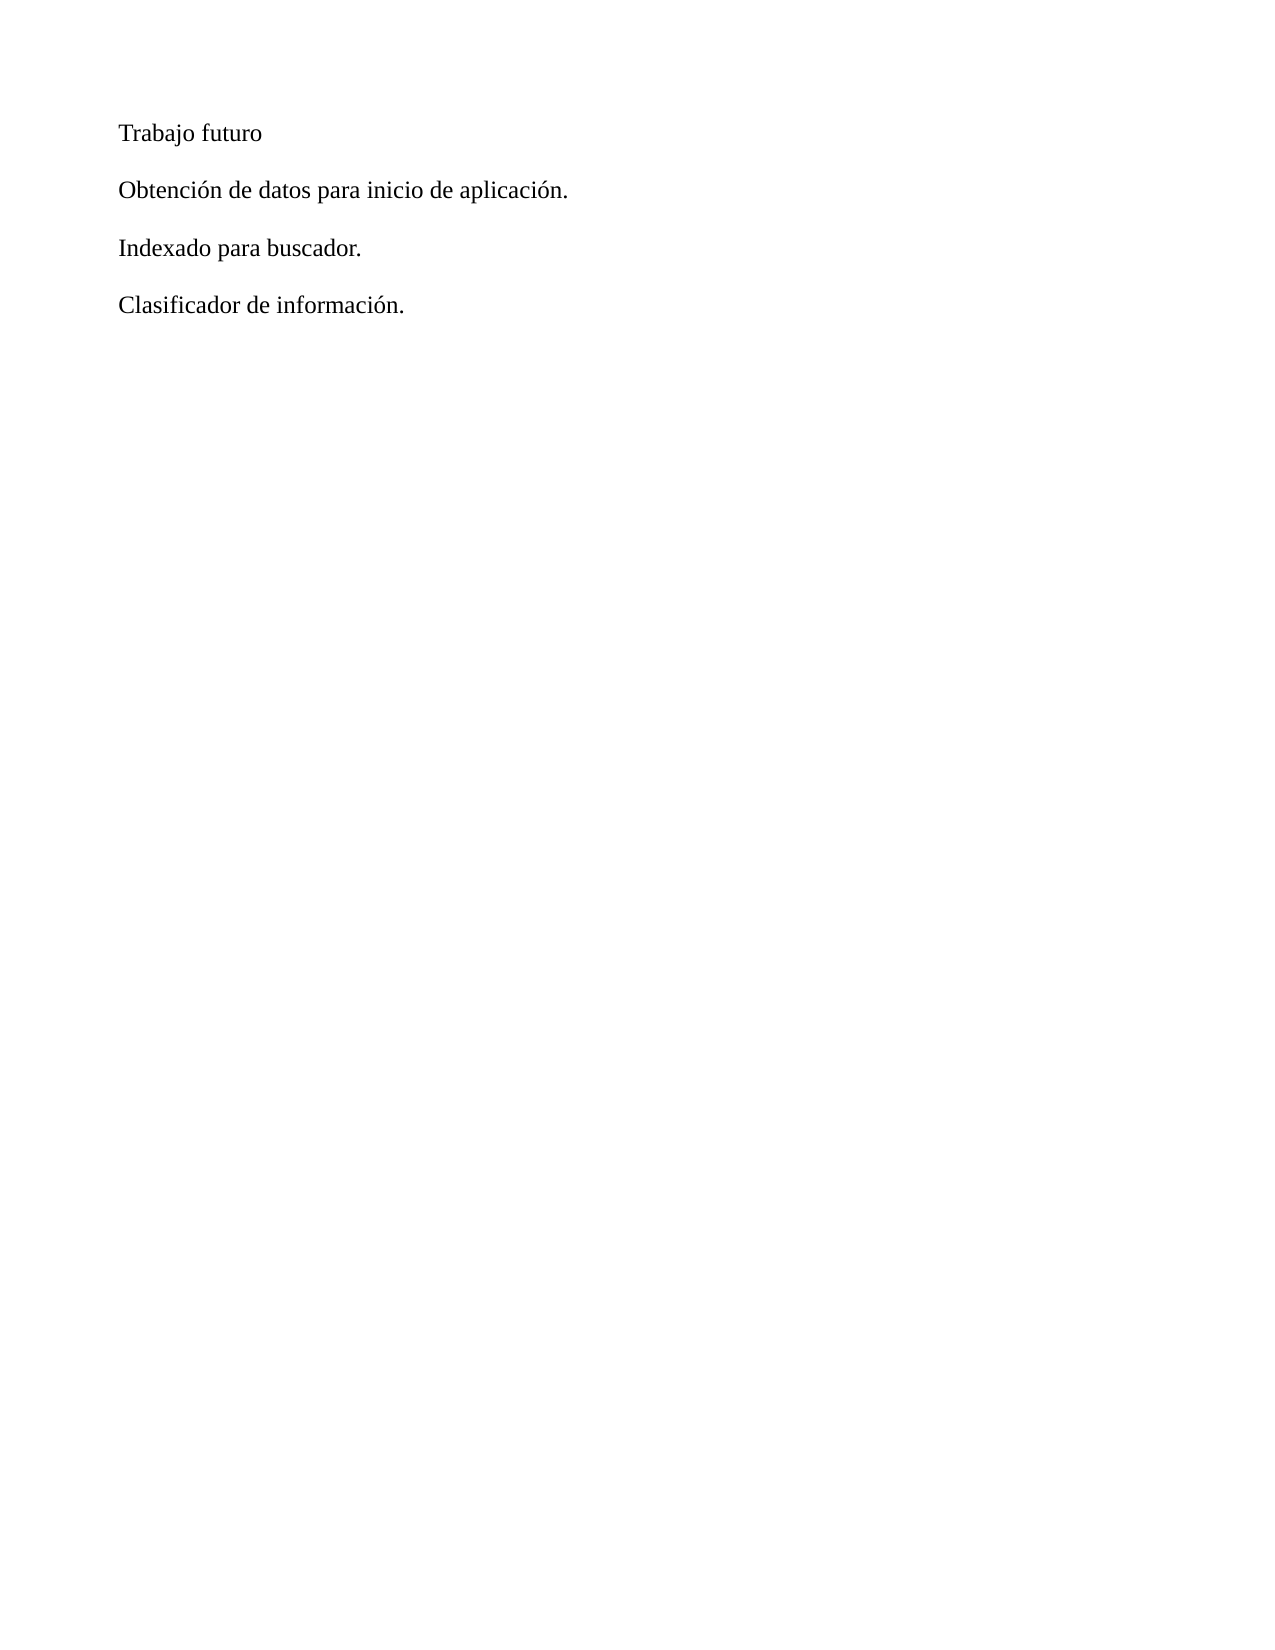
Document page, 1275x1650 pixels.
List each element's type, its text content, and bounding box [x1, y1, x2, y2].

text Trabajo futuro [118, 118, 1157, 147]
text Clasificador de información. [118, 291, 1157, 319]
text Indexado para buscador. [118, 233, 1157, 262]
text Obtención de datos para inicio de aplicación. [118, 176, 1157, 204]
